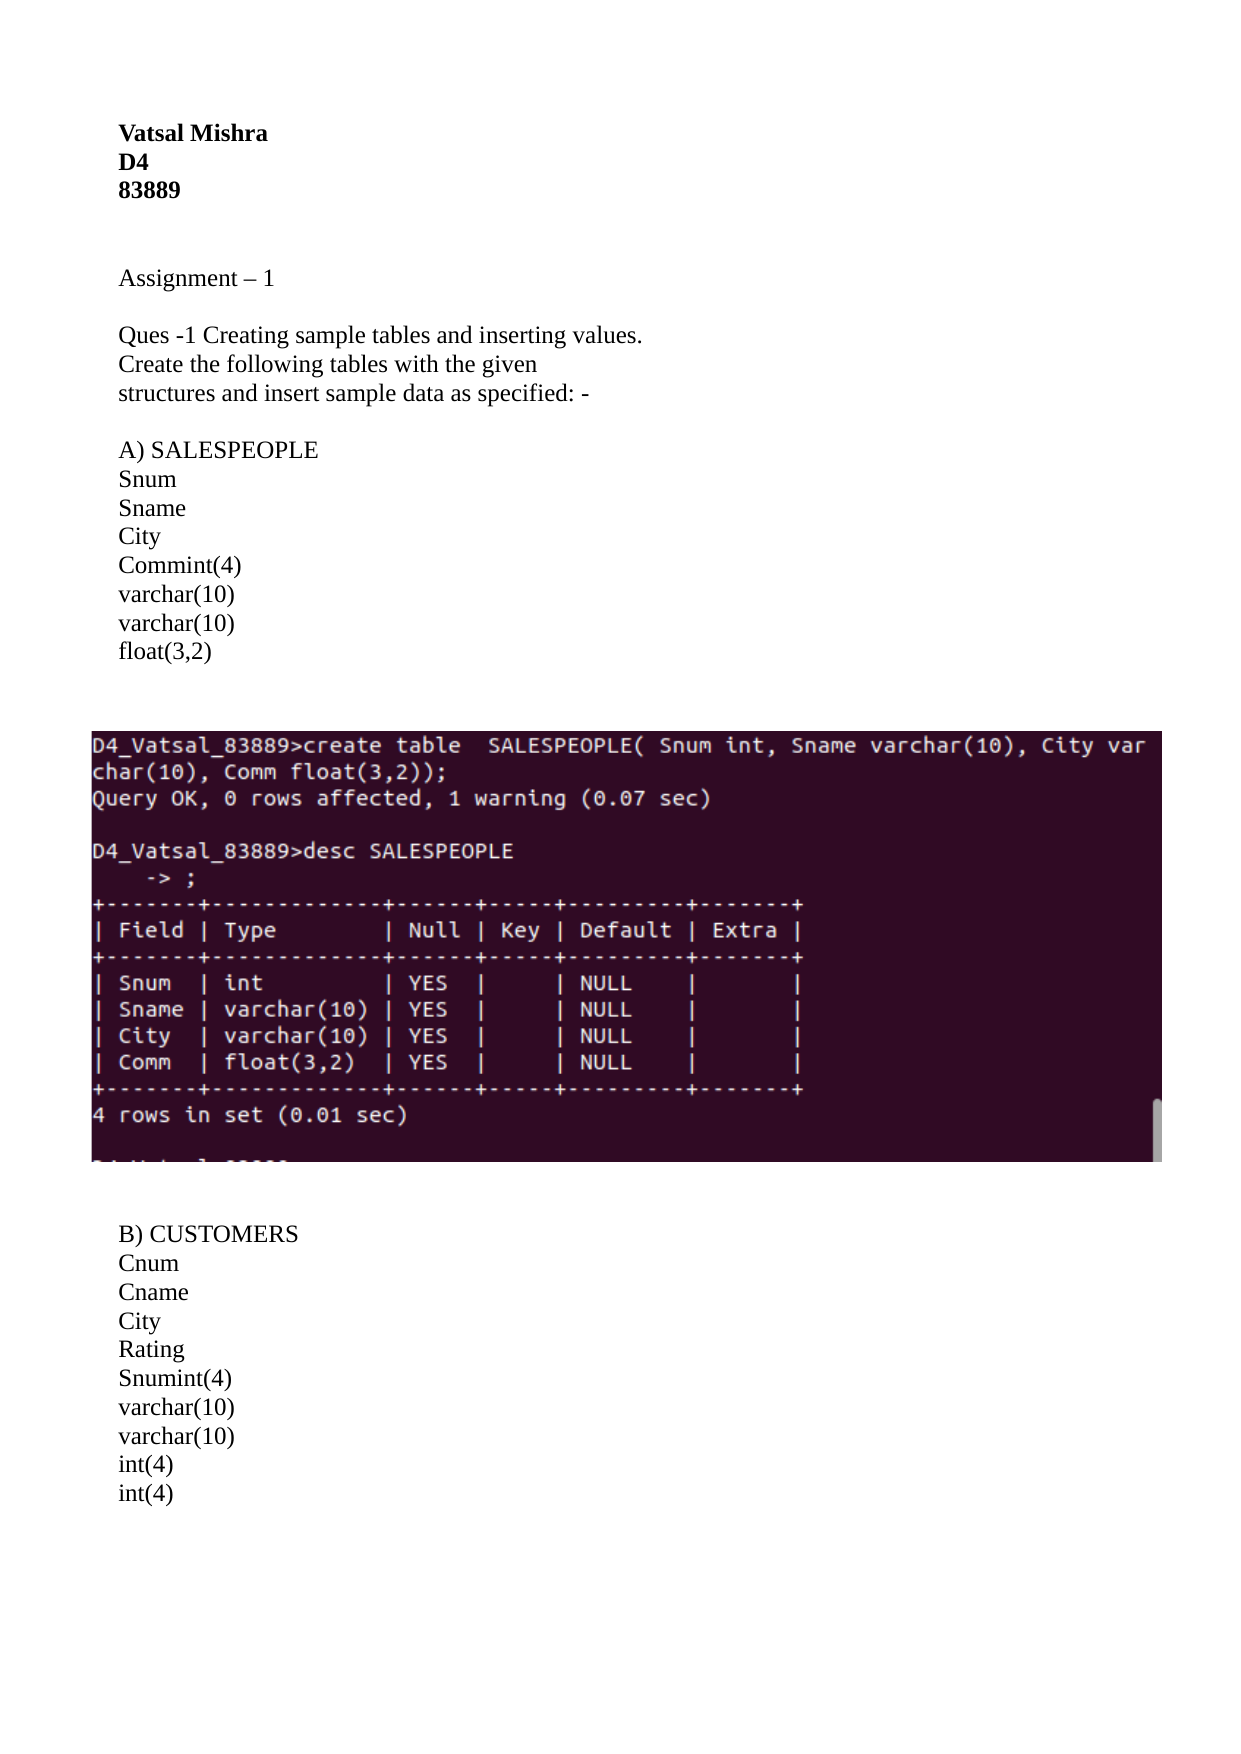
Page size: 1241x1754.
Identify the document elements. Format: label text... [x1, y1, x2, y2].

text structures and insert sample data as specified: - [118, 378, 1122, 406]
text float(3,2) [118, 636, 1122, 665]
text varchar(10) [118, 1392, 1122, 1421]
text Cname [118, 1277, 1122, 1306]
text B) CUSTOMERS [118, 1219, 1122, 1248]
text Cnum [118, 1248, 1122, 1277]
text City [118, 1306, 1122, 1334]
text varchar(10) [118, 579, 1122, 608]
text Create the following tables with the given [118, 349, 1122, 378]
text int(4) [118, 1478, 1122, 1507]
text Snum [118, 464, 1122, 493]
text Ques -1 Creating sample tables and inserting values. [118, 320, 1122, 349]
text City [118, 521, 1122, 550]
text A) SALESPEOPLE [118, 435, 1122, 464]
text Sname [118, 493, 1122, 521]
picture [91, 731, 1162, 1162]
text varchar(10) [118, 608, 1122, 636]
text Assignment – 1 [118, 263, 1122, 291]
text Commint(4) [118, 550, 1122, 579]
text Rating [118, 1334, 1122, 1363]
text int(4) [118, 1449, 1122, 1478]
text varchar(10) [118, 1421, 1122, 1449]
text Snumint(4) [118, 1363, 1122, 1392]
